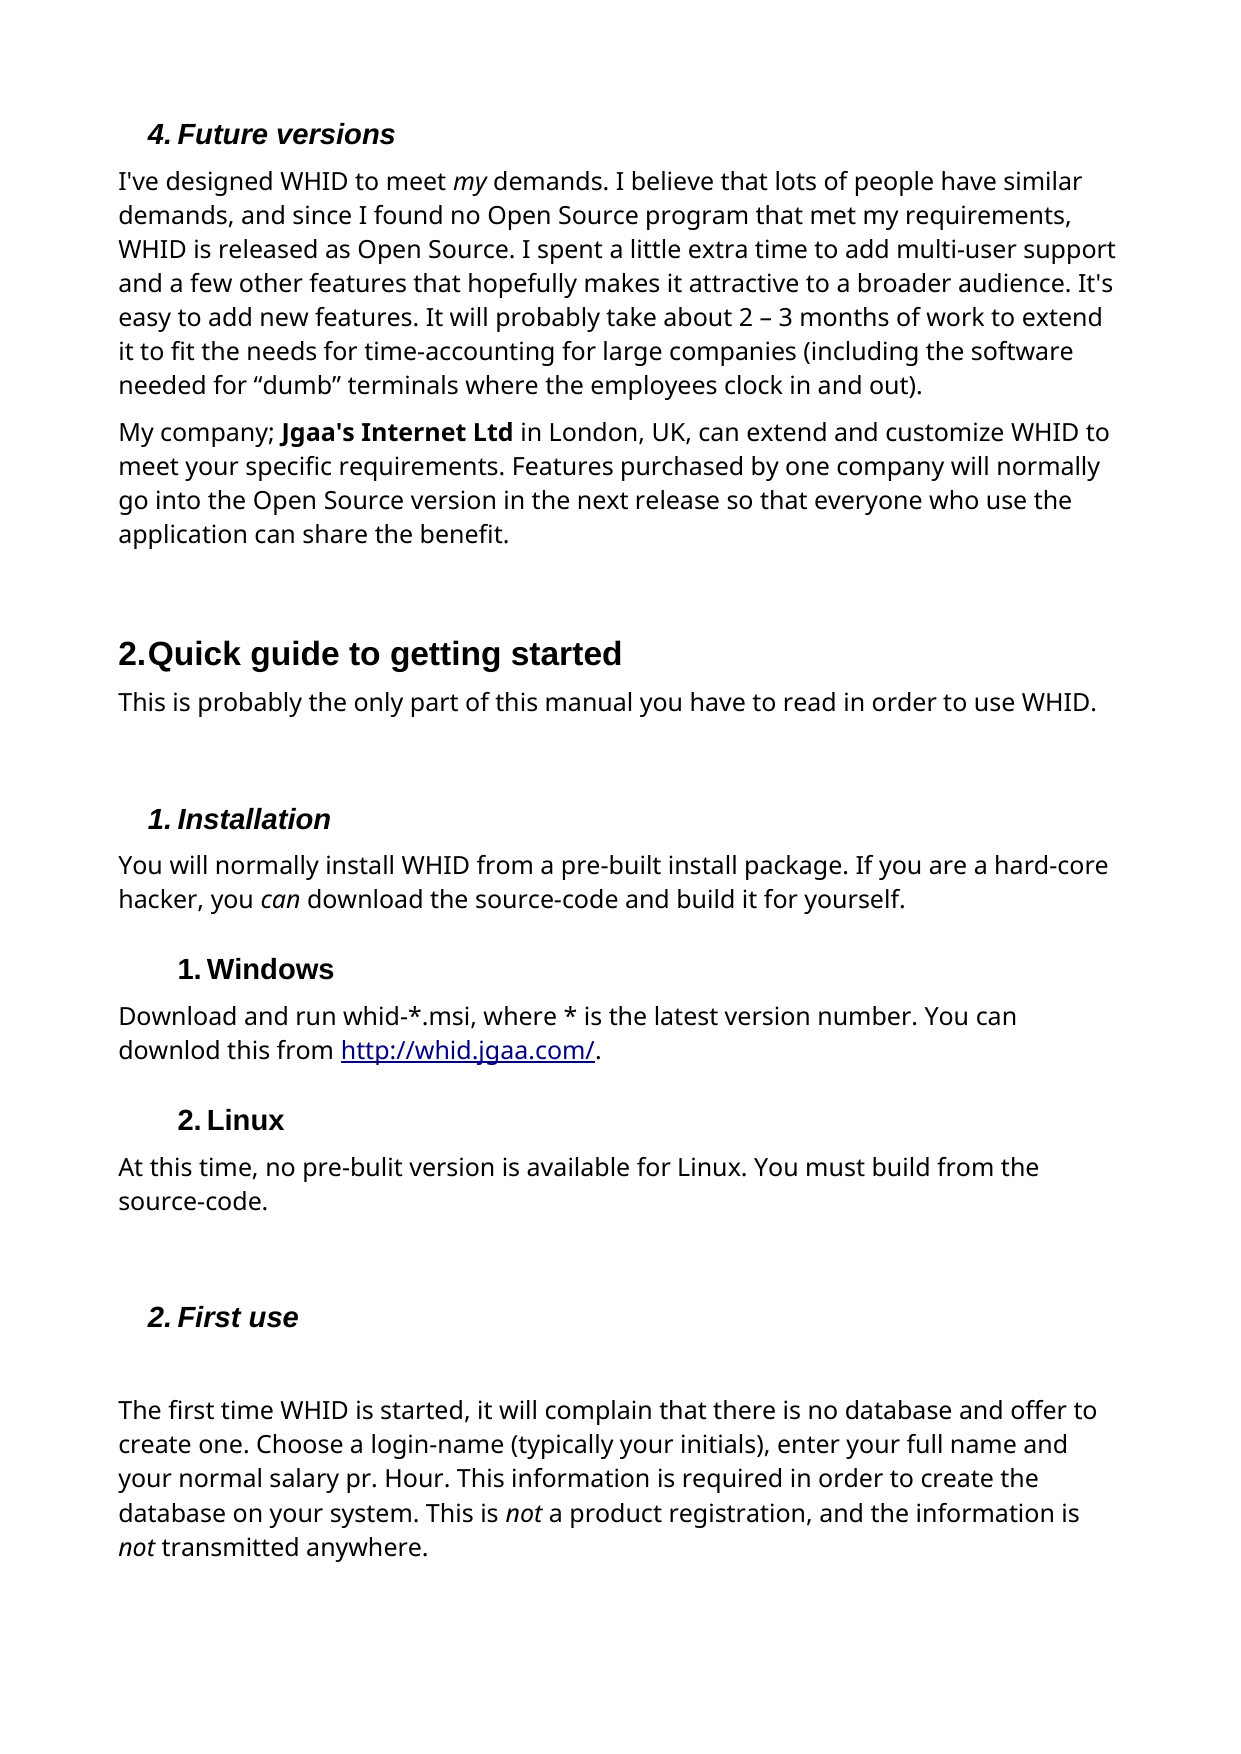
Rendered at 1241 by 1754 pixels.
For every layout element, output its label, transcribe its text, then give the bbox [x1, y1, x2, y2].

subtitle Installation [148, 803, 1122, 835]
subtitle Windows [177, 953, 1122, 986]
text I've designed WHID to meet my demands. I believe that lots of people have similar demands, and since I found no Open Source program that met my requirements, WHID is released as Open Source. I spent a little extra time to add multi-user support and a few other features that hopefully makes it attractive to a broader audience. It's easy to add new features. It will probably take about 2 – 3 months of work to extend it to fit the needs for time-accounting for large companies (including the software needed for “dumb” terminals where the employees clock in and out). [118, 163, 1122, 402]
text At this time, no pre-bulit version is available for Linux. You must build from the source-code. [118, 1149, 1122, 1217]
text My company; Jgaa's Internet Ltd in London, UK, can extend and customize WHID to meet your specific requirements. Features purchased by one company will normally go into the Open Source version in the next release so that everyone who use the application can share the benefit. [118, 414, 1122, 550]
text Download and run whid-*.msi, where * is the latest version number. You can downlod this from http://whid.jgaa.com/. [118, 998, 1122, 1067]
text The first time WHID is started, it will complain that there is no database and offer to create one. Choose a login-name (typically your initials), enter your full name and your normal salary pr. Hour. This information is required in order to create the database on your system. This is not a product registration, and the information is not transmitted anywhere. [118, 1393, 1122, 1563]
subtitle Future versions [148, 118, 1122, 151]
text You will normally install WHID from a pre-built install package. If you are a hard-core hacker, you can download the source-code and build it for yourself. [118, 848, 1122, 916]
subtitle Quick guide to getting started [118, 634, 1122, 672]
subtitle Linux [177, 1104, 1122, 1137]
subtitle First use [148, 1301, 1122, 1334]
text This is probably the only part of this manual you have to read in order to use WHID. [118, 684, 1122, 718]
